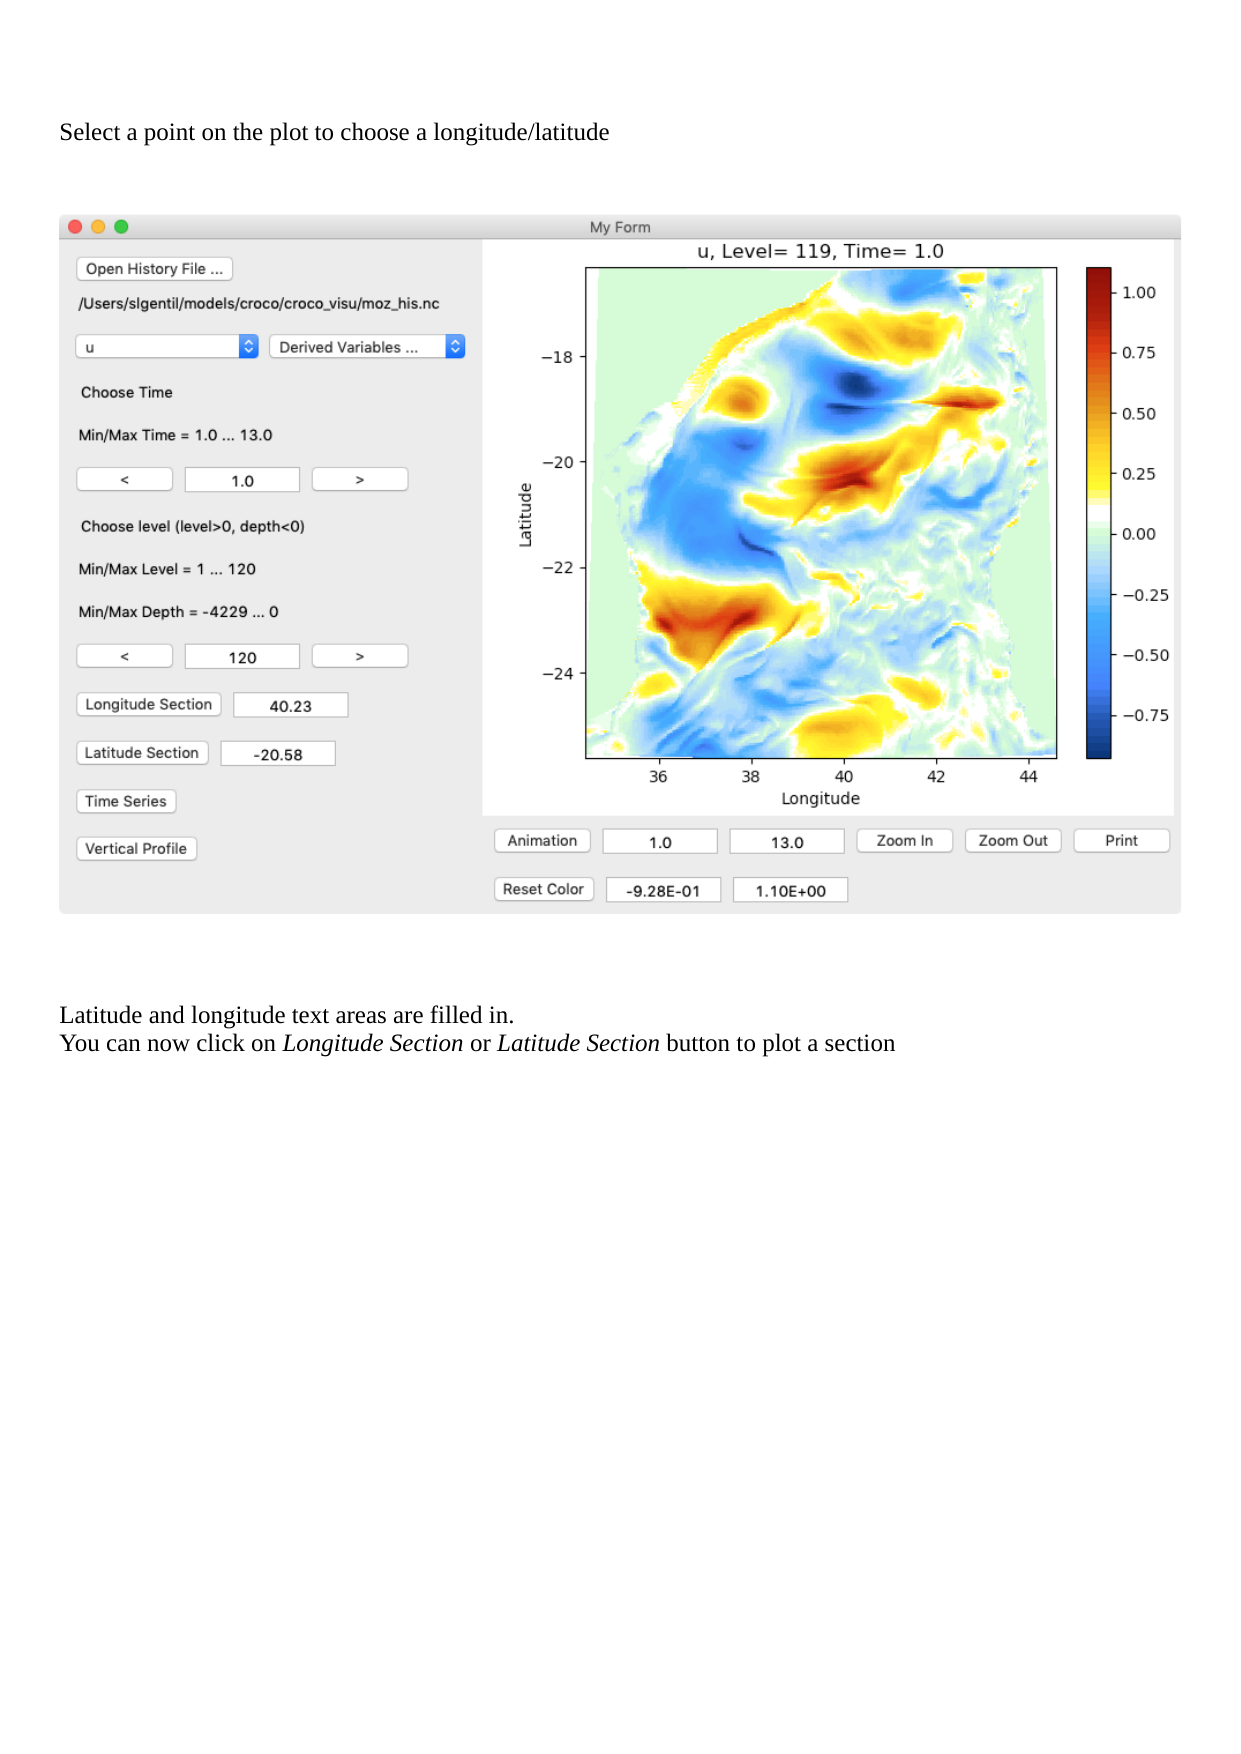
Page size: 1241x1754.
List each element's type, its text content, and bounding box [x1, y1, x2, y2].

text Latitude and longitude text areas are filled in. [59, 1000, 1181, 1028]
text You can now click on Longitude Section or Latitude Section button to plot a section [59, 1028, 1181, 1057]
text Select a point on the plot to choose a longitude/latitude [59, 117, 1181, 146]
picture [59, 214, 1182, 914]
